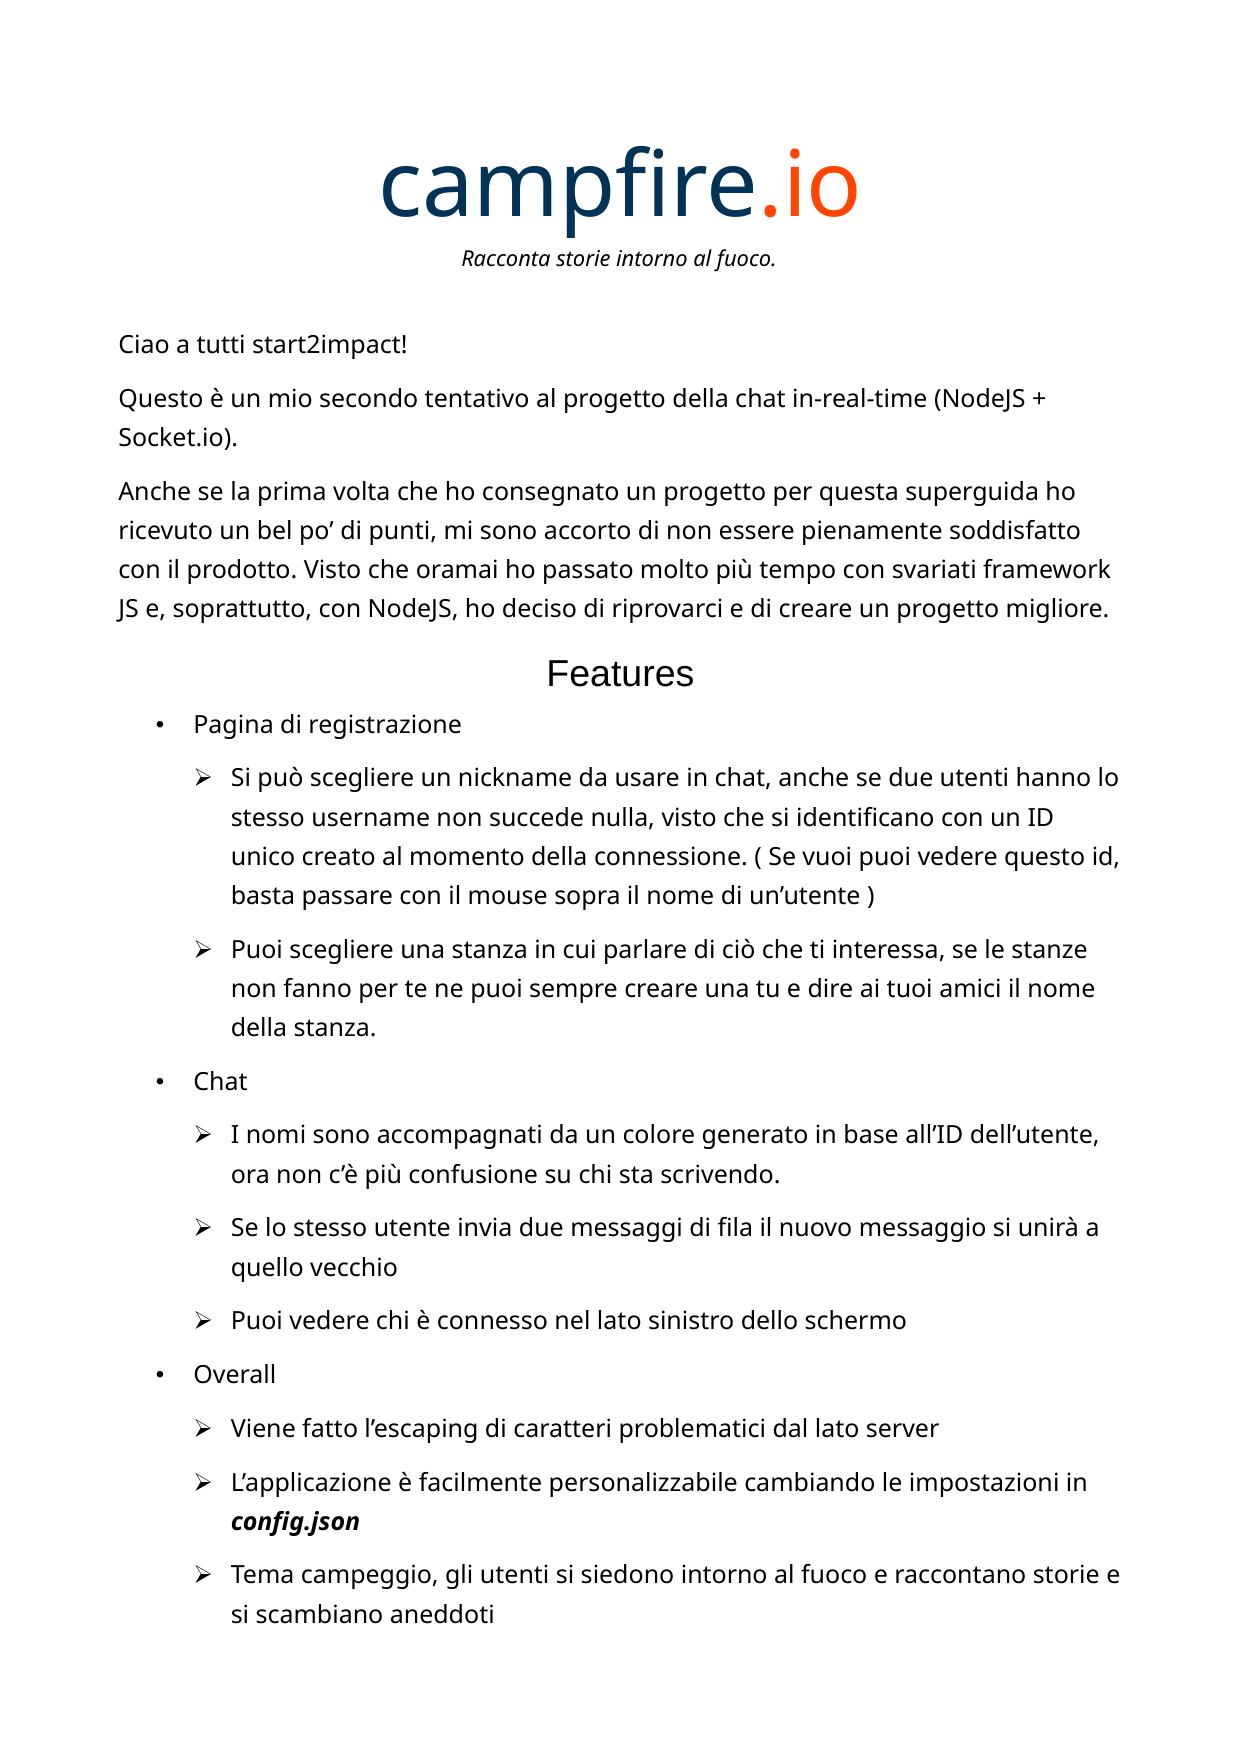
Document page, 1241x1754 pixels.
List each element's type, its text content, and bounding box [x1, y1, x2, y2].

subtitle Features [118, 651, 1122, 694]
list Tema campeggio, gli utenti si siedono intorno al fuoco e raccontano storie e si scambiano aneddoti [193, 1557, 1122, 1630]
list Puoi vedere chi è connesso nel lato sinistro dello schermo [193, 1303, 1122, 1337]
list Chat [156, 1063, 1122, 1097]
list Overall [156, 1357, 1122, 1391]
list Si può scegliere un nickname da usare in chat, anche se due utenti hanno lo stesso username non succede nulla, visto che si identificano con un ID unico creato al momento della connessione. ( Se vuoi puoi vedere questo id, basta passare con il mouse sopra il nome di un’utente ) [193, 760, 1122, 912]
list I nomi sono accompagnati da un colore generato in base all’ID dell’utente, ora non c’è più confusione su chi sta scrivendo. [193, 1117, 1122, 1190]
text Racconta storie intorno al fuoco. [118, 243, 1122, 273]
list Viene fatto l’escaping di caratteri problematici dal lato server [193, 1411, 1122, 1444]
list Pagina di registrazione [156, 706, 1122, 740]
text Questo è un mio secondo tentativo al progetto della chat in-real-time (NodeJS + Socket.io). [118, 380, 1122, 453]
list Se lo stesso utente invia due messaggi di fila il nuovo messaggio si unirà a quello vecchio [193, 1210, 1122, 1283]
text campfire.io [118, 118, 1122, 243]
text Anche se la prima volta che ho consegnato un progetto per questa superguida ho ricevuto un bel po’ di punti, mi sono accorto di non essere pienamente soddisfatto con il prodotto. Visto che oramai ho passato molto più tempo con svariati framework JS e, soprattutto, con NodeJS, ho deciso di riprovarci e di creare un progetto migliore. [118, 473, 1122, 625]
list Puoi scegliere una stanza in cui parlare di ciò che ti interessa, se le stanze non fanno per te ne puoi sempre creare una tu e dire ai tuoi amici il nome della stanza. [193, 931, 1122, 1044]
list L’applicazione è facilmente personalizzabile cambiando le impostazioni in config.json [193, 1464, 1122, 1537]
text Ciao a tutti start2impact! [118, 327, 1122, 361]
